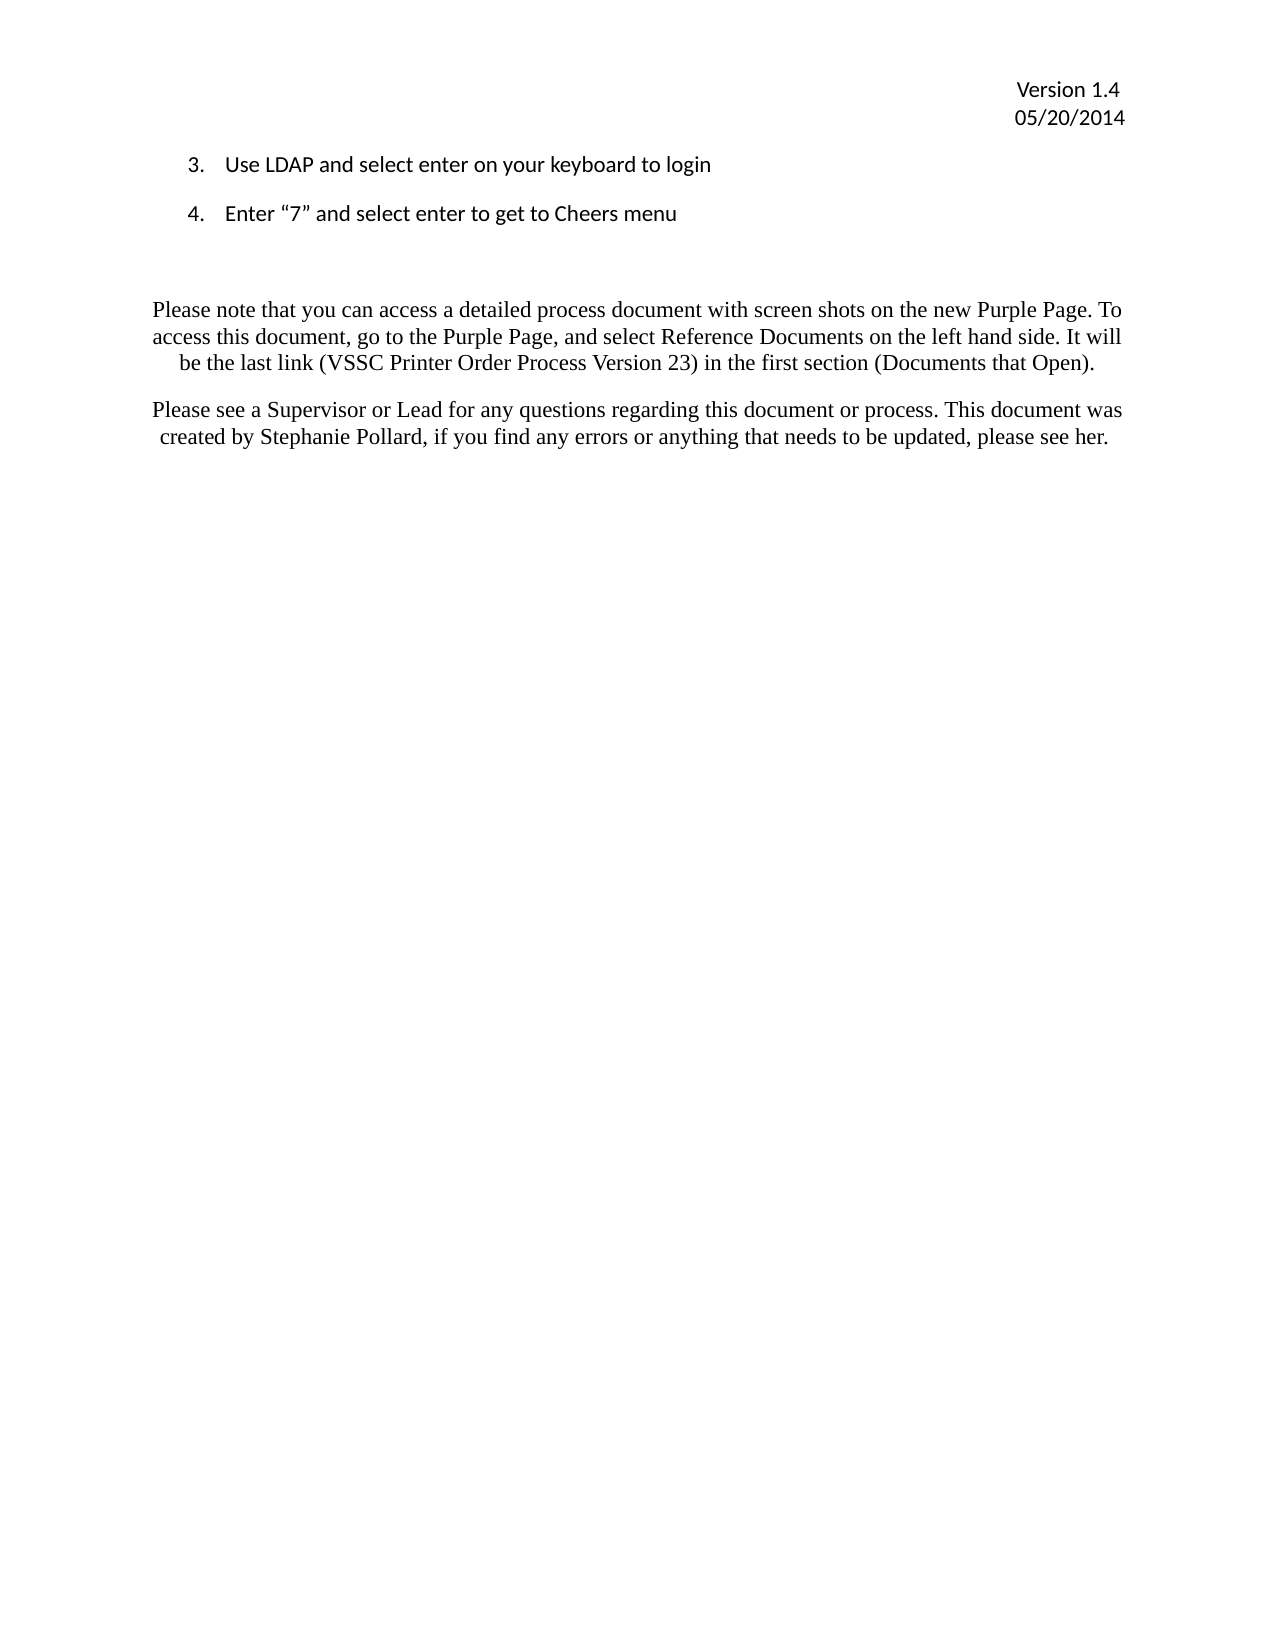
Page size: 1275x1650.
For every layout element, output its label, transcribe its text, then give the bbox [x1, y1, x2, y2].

text Please note that you can access a detailed process document with screen shots on the new Purple Page. To access this document, go to the Purple Page, and select Reference Documents on the left hand side. It will be the last link (VSSC Printer Order Process Version 23) in the first section (Documents that Open). [150, 297, 1125, 376]
list Enter “7” and select enter to get to Cheers menu [187, 199, 1125, 227]
list Use LDAP and select enter on your keyboard to login [187, 150, 1125, 178]
text Please see a Supervisor or Lead for any questions regarding this document or process. This document was created by Stephanie Pollard, if you find any errors or anything that needs to be updated, please see her. [150, 396, 1125, 449]
